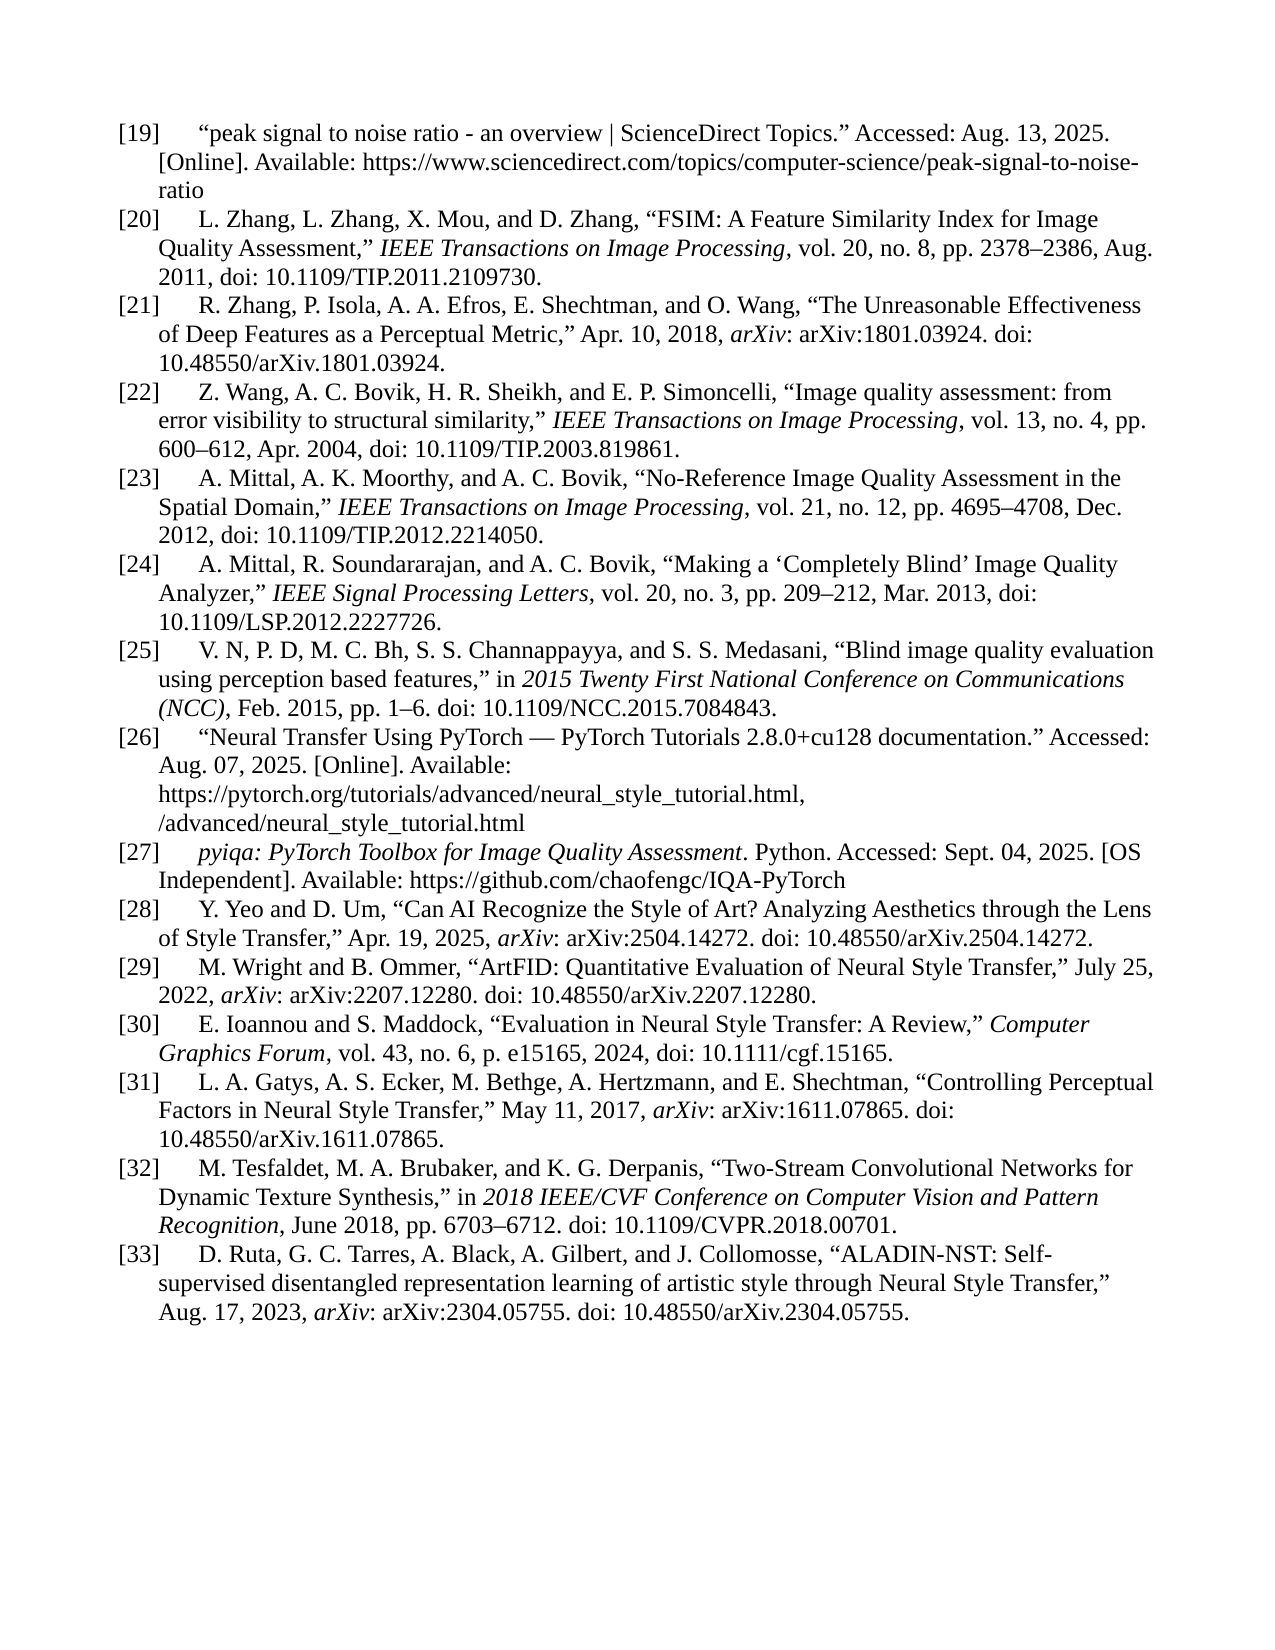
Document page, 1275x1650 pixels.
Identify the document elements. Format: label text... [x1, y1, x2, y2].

text [20] L. Zhang, L. Zhang, X. Mou, and D. Zhang, “FSIM: A Feature Similarity Index for Image Quality Assessment,” IEEE Transactions on Image Processing, vol. 20, no. 8, pp. 2378–2386, Aug. 2011, doi: 10.1109/TIP.2011.2109730. [118, 204, 1157, 291]
text [25] V. N, P. D, M. C. Bh, S. S. Channappayya, and S. S. Medasani, “Blind image quality evaluation using perception based features,” in 2015 Twenty First National Conference on Communications (NCC), Feb. 2015, pp. 1–6. doi: 10.1109/NCC.2015.7084843. [118, 636, 1157, 722]
text [29] M. Wright and B. Ommer, “ArtFID: Quantitative Evaluation of Neural Style Transfer,” July 25, 2022, arXiv: arXiv:2207.12280. doi: 10.48550/arXiv.2207.12280. [118, 952, 1157, 1009]
text [33] D. Ruta, G. C. Tarres, A. Black, A. Gilbert, and J. Collomosse, “ALADIN-NST: Self-supervised disentangled representation learning of artistic style through Neural Style Transfer,” Aug. 17, 2023, arXiv: arXiv:2304.05755. doi: 10.48550/arXiv.2304.05755. [118, 1239, 1157, 1326]
text [27] pyiqa: PyTorch Toolbox for Image Quality Assessment. Python. Accessed: Sept. 04, 2025. [OS Independent]. Available: https://github.com/chaofengc/IQA-PyTorch [118, 837, 1157, 894]
text [32] M. Tesfaldet, M. A. Brubaker, and K. G. Derpanis, “Two-Stream Convolutional Networks for Dynamic Texture Synthesis,” in 2018 IEEE/CVF Conference on Computer Vision and Pattern Recognition, June 2018, pp. 6703–6712. doi: 10.1109/CVPR.2018.00701. [118, 1153, 1157, 1239]
text [23] A. Mittal, A. K. Moorthy, and A. C. Bovik, “No-Reference Image Quality Assessment in the Spatial Domain,” IEEE Transactions on Image Processing, vol. 21, no. 12, pp. 4695–4708, Dec. 2012, doi: 10.1109/TIP.2012.2214050. [118, 463, 1157, 549]
text [28] Y. Yeo and D. Um, “Can AI Recognize the Style of Art? Analyzing Aesthetics through the Lens of Style Transfer,” Apr. 19, 2025, arXiv: arXiv:2504.14272. doi: 10.48550/arXiv.2504.14272. [118, 894, 1157, 952]
text [22] Z. Wang, A. C. Bovik, H. R. Sheikh, and E. P. Simoncelli, “Image quality assessment: from error visibility to structural similarity,” IEEE Transactions on Image Processing, vol. 13, no. 4, pp. 600–612, Apr. 2004, doi: 10.1109/TIP.2003.819861. [118, 377, 1157, 463]
text [19] “peak signal to noise ratio - an overview | ScienceDirect Topics.” Accessed: Aug. 13, 2025. [Online]. Available: https://www.sciencedirect.com/topics/computer-science/peak-signal-to-noise-ratio [118, 118, 1157, 204]
text [26] “Neural Transfer Using PyTorch — PyTorch Tutorials 2.8.0+cu128 documentation.” Accessed: Aug. 07, 2025. [Online]. Available: https://pytorch.org/tutorials/advanced/neural_style_tutorial.html, /advanced/neural_style_tutorial.html [118, 722, 1157, 837]
text [21] R. Zhang, P. Isola, A. A. Efros, E. Shechtman, and O. Wang, “The Unreasonable Effectiveness of Deep Features as a Perceptual Metric,” Apr. 10, 2018, arXiv: arXiv:1801.03924. doi: 10.48550/arXiv.1801.03924. [118, 291, 1157, 377]
text [31] L. A. Gatys, A. S. Ecker, M. Bethge, A. Hertzmann, and E. Shechtman, “Controlling Perceptual Factors in Neural Style Transfer,” May 11, 2017, arXiv: arXiv:1611.07865. doi: 10.48550/arXiv.1611.07865. [118, 1067, 1157, 1153]
text [30] E. Ioannou and S. Maddock, “Evaluation in Neural Style Transfer: A Review,” Computer Graphics Forum, vol. 43, no. 6, p. e15165, 2024, doi: 10.1111/cgf.15165. [118, 1009, 1157, 1067]
text [24] A. Mittal, R. Soundararajan, and A. C. Bovik, “Making a ‘Completely Blind’ Image Quality Analyzer,” IEEE Signal Processing Letters, vol. 20, no. 3, pp. 209–212, Mar. 2013, doi: 10.1109/LSP.2012.2227726. [118, 549, 1157, 636]
